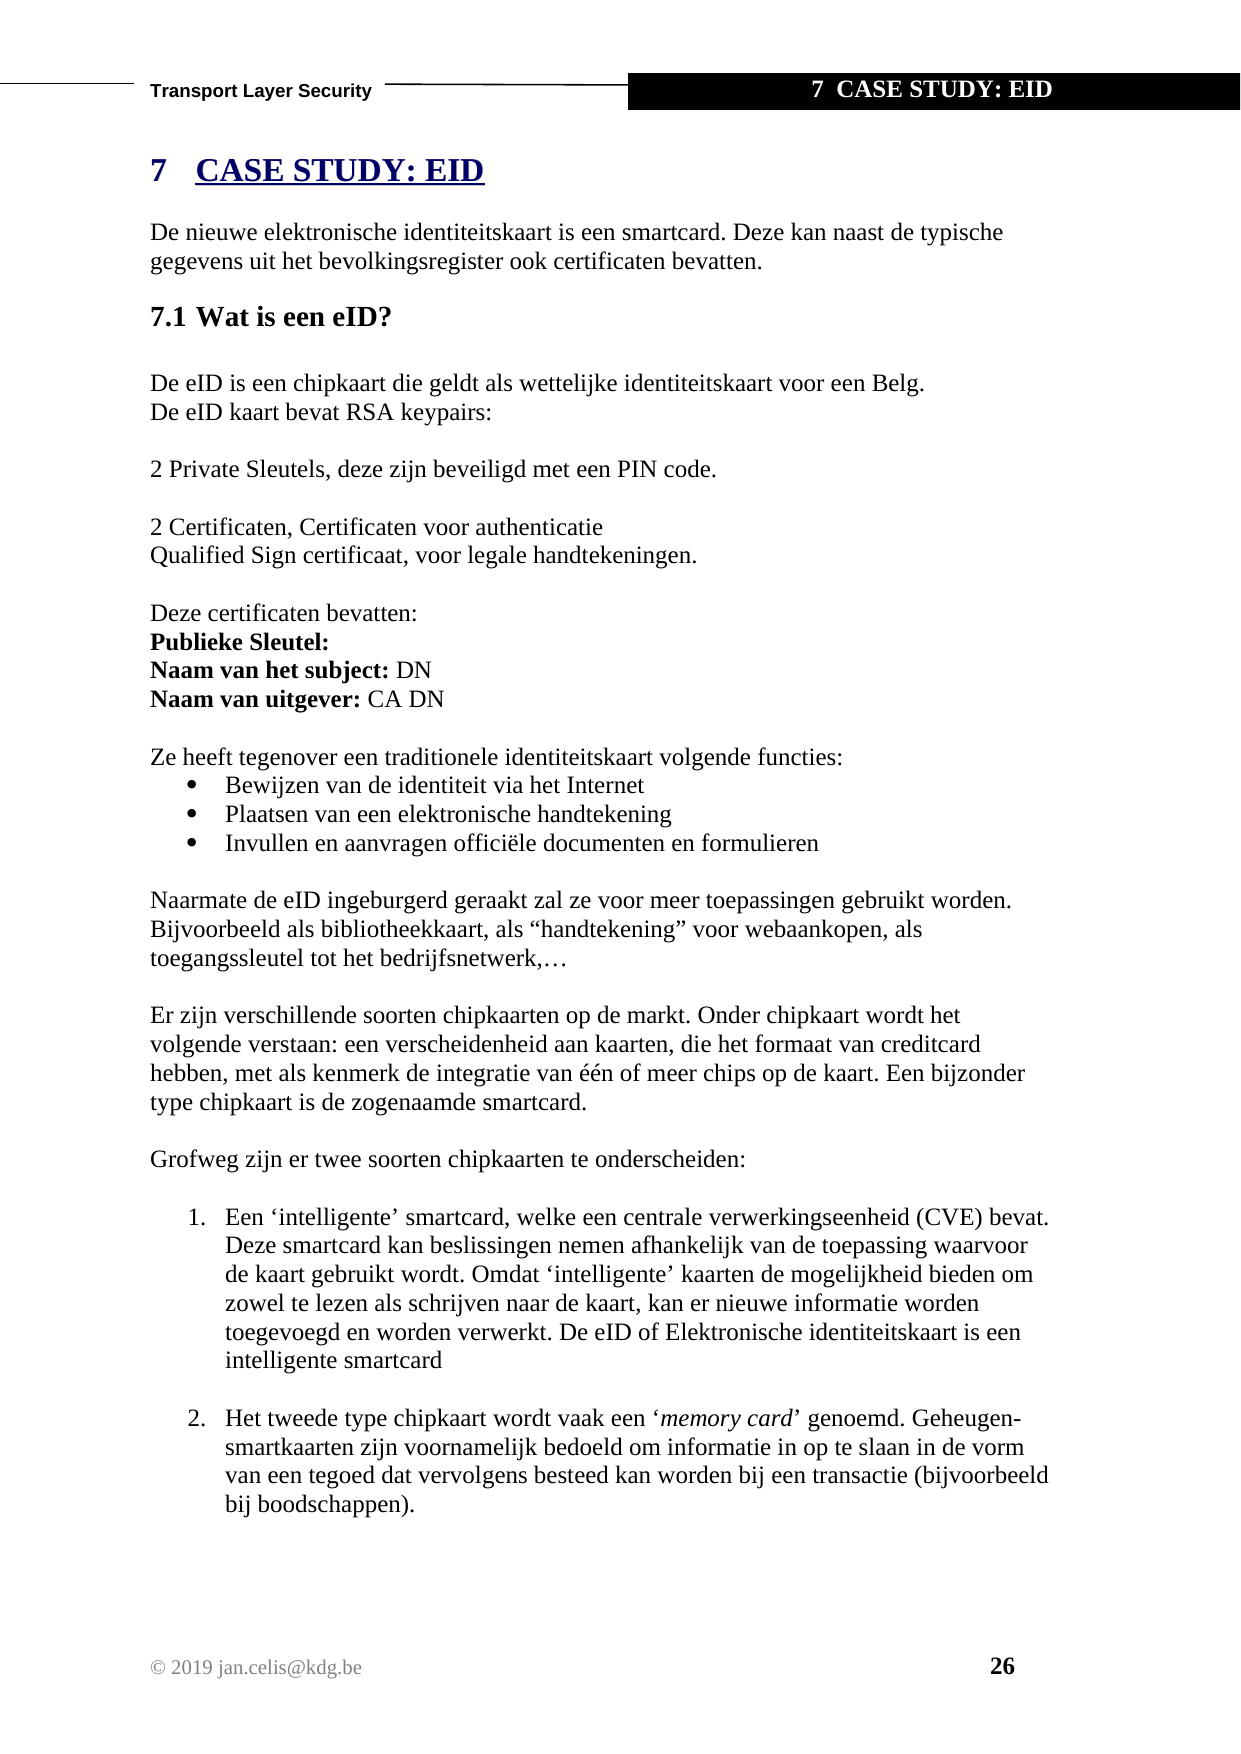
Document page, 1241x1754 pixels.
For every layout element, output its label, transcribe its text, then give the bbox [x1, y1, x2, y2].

text De eID is een chipkaart die geldt als wettelijke identiteitskaart voor een Belg. [150, 368, 1053, 397]
list Bewijzen van de identiteit via het Internet [187, 771, 1053, 799]
list Invullen en aanvragen officiële documenten en formulieren [187, 828, 1053, 857]
text Ze heeft tegenover een traditionele identiteitskaart volgende functies: [150, 742, 1053, 771]
text De nieuwe elektronische identiteitskaart is een smartcard. Deze kan naast de typische gegevens uit het bevolkingsregister ook certificaten bevatten. [150, 217, 1053, 274]
text Grofweg zijn er twee soorten chipkaarten te onderscheiden: [150, 1144, 1053, 1173]
text Er zijn verschillende soorten chipkaarten op de markt. Onder chipkaart wordt het volgende verstaan: een verscheidenheid aan kaarten, die het formaat van creditcard hebben, met als kenmerk de integratie van één of meer chips op de kaart. Een bijzonder type chipkaart is de zogenaamde smartcard. [150, 1001, 1053, 1116]
list Het tweede type chipkaart wordt vaak een ‘memory card’ genoemd. Geheugen-smartkaarten zijn voornamelijk bedoeld om informatie in op te slaan in de vorm van een tegoed dat vervolgens besteed kan worden bij een transactie (bijvoorbeeld bij boodschappen). [187, 1403, 1053, 1518]
text De eID kaart bevat RSA keypairs: 2 Private Sleutels, deze zijn beveiligd met een PIN code. 2 Certificaten, Certificaten voor authenticatie Qualified Sign certificaat, voor legale handtekeningen. Deze certificaten bevatten: Publieke Sleutel: Naam van het subject: DN Naam van uitgever: CA DN [150, 397, 1053, 713]
list Een ‘intelligente’ smartcard, welke een centrale verwerkingseenheid (CVE) bevat. Deze smartcard kan beslissingen nemen afhankelijk van de toepassing waarvoor de kaart gebruikt wordt. Omdat ‘intelligente’ kaarten de mogelijkheid bieden om zowel te lezen als schrijven naar de kaart, kan er nieuwe informatie worden toegevoegd en worden verwerkt. De eID of Elektronische identiteitskaart is een intelligente smartcard [187, 1202, 1053, 1374]
subtitle CASE STUDY: EID [150, 150, 1053, 188]
text Naarmate de eID ingeburgerd geraakt zal ze voor meer toepassingen gebruikt worden. Bijvoorbeeld als bibliotheekkaart, als “handtekening” voor webaankopen, als toegangssleutel tot het bedrijfsnetwerk,… [150, 886, 1053, 972]
list Plaatsen van een elektronische handtekening [187, 799, 1053, 828]
subtitle Wat is een eID? [150, 299, 1053, 333]
